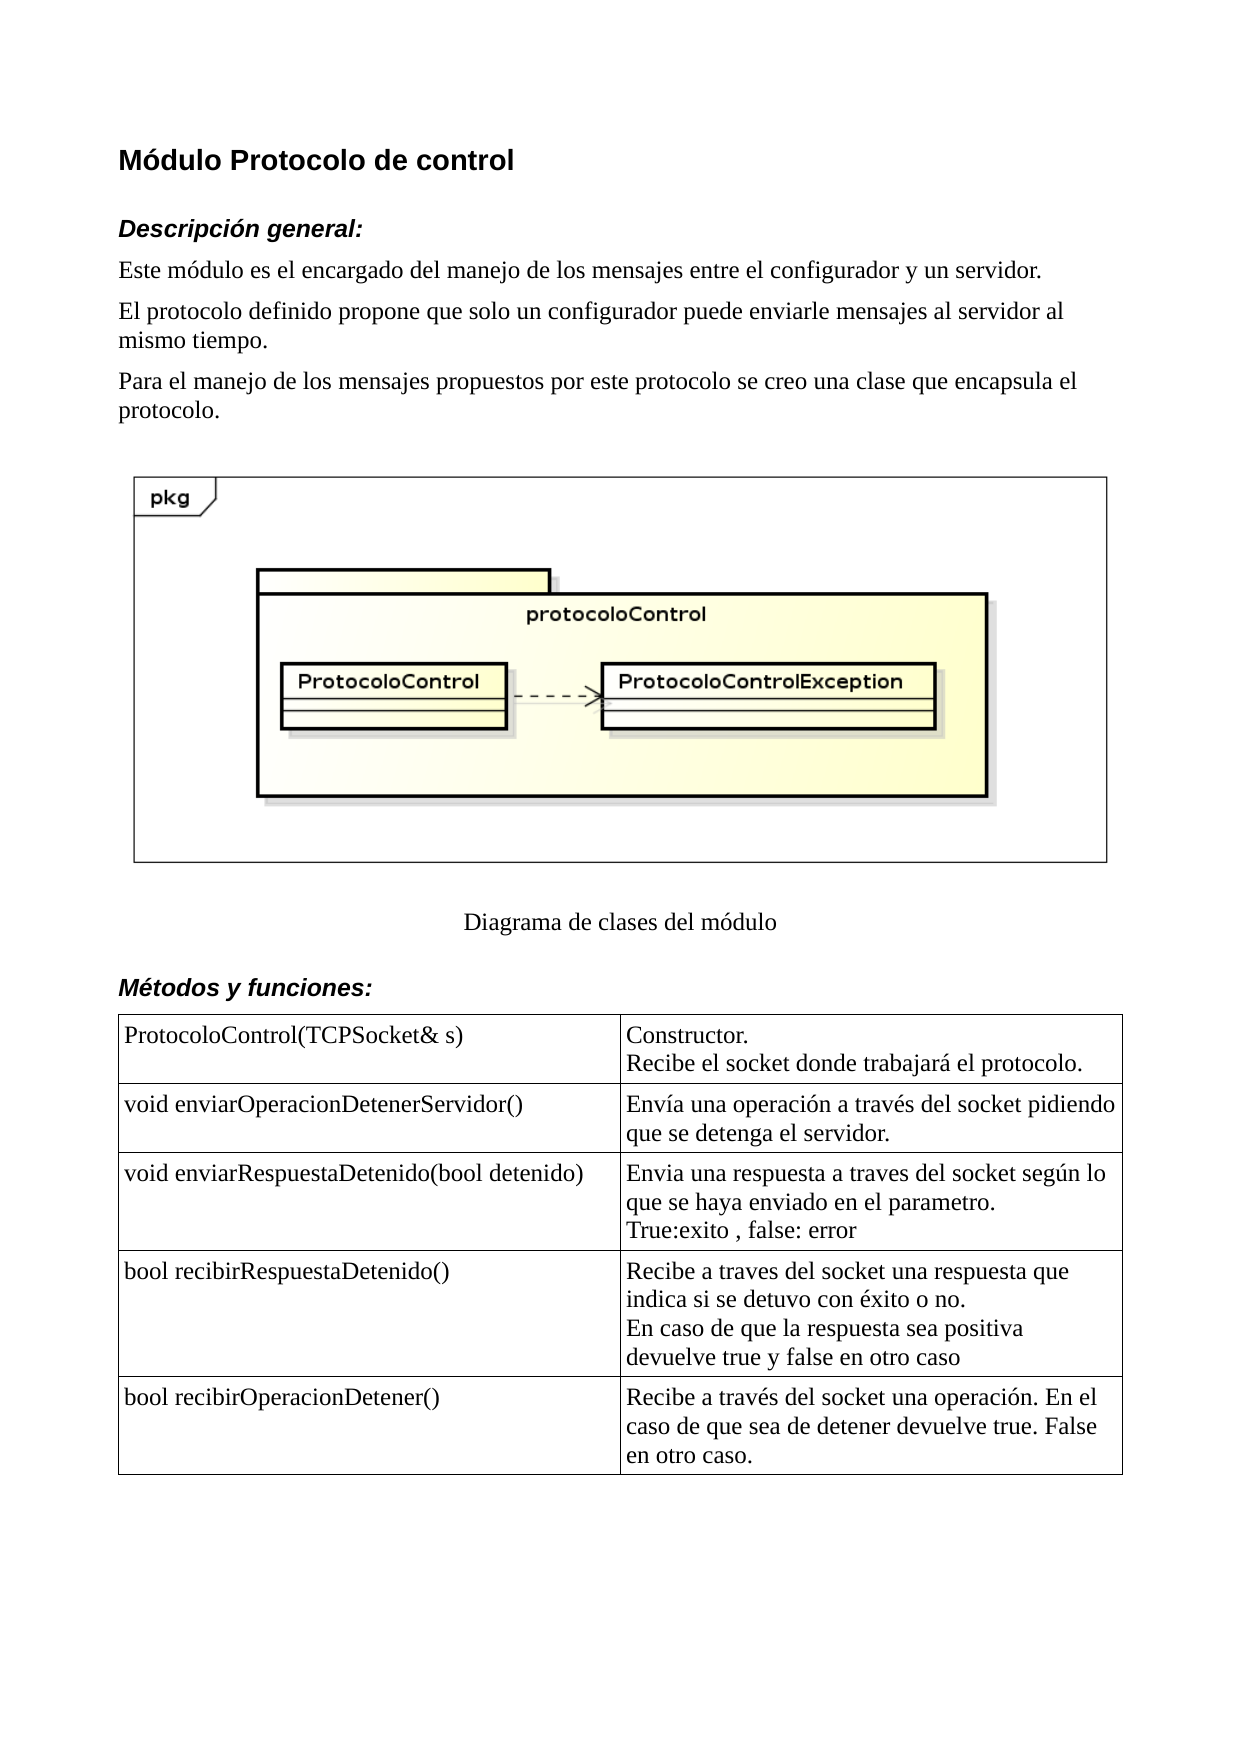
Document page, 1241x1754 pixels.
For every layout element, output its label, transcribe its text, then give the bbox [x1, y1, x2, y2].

table_header Constructor. Recibe el socket donde trabajará el protocolo. [621, 1015, 1122, 1083]
table_cell Recibe a traves del socket una respuesta que indica si se detuvo con éxito o no. En caso de que la respuesta sea positiva devuelve true y false en otro caso [621, 1251, 1122, 1376]
picture [118, 461, 1123, 866]
text Este módulo es el encargado del manejo de los mensajes entre el configurador y un servidor. [118, 255, 1122, 284]
subtitle Módulo Protocolo de control [118, 143, 1122, 177]
text El protocolo definido propone que solo un configurador puede enviarle mensajes al servidor al mismo tiempo. [118, 296, 1122, 354]
table_cell Envía una operación a través del socket pidiendo que se detenga el servidor. [621, 1084, 1122, 1152]
text Para el manejo de los mensajes propuestos por este protocolo se creo una clase que encapsula el protocolo. [118, 366, 1122, 424]
subtitle Métodos y funciones: [118, 973, 1122, 1001]
table_header ProtocoloControl(TCPSocket& s) [119, 1015, 620, 1083]
table_cell Recibe a través del socket una operación. En el caso de que sea de detener devuelve true. False en otro caso. [621, 1377, 1122, 1474]
table_cell void enviarOperacionDetenerServidor() [119, 1084, 620, 1152]
table_cell void enviarRespuestaDetenido(bool detenido) [119, 1153, 620, 1250]
table_cell Envia una respuesta a traves del socket según lo que se haya enviado en el parametro. True:exito , false: error [621, 1153, 1122, 1250]
subtitle Descripción general: [118, 214, 1122, 243]
text Diagrama de clases del módulo [118, 907, 1122, 935]
table_cell bool recibirRespuestaDetenido() [119, 1251, 620, 1376]
table_cell bool recibirOperacionDetener() [119, 1377, 620, 1474]
